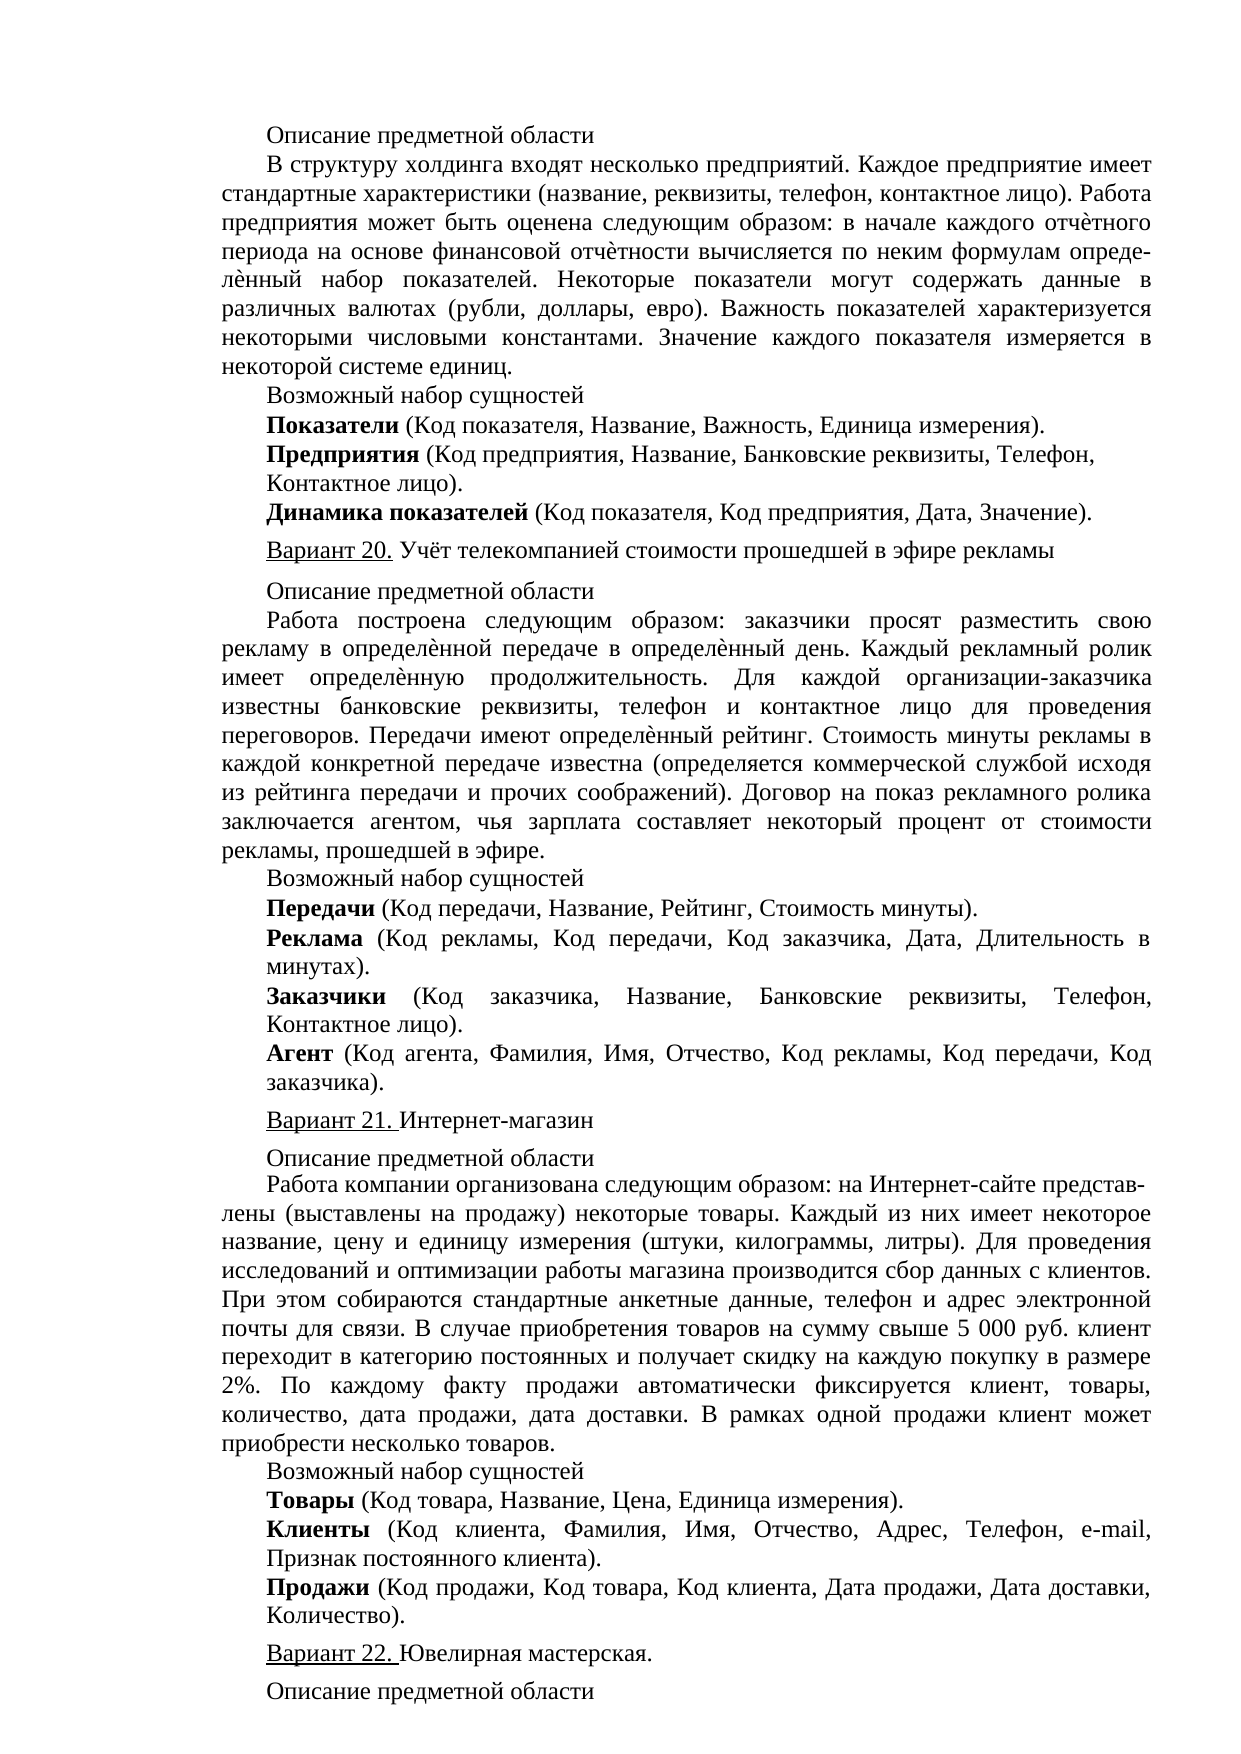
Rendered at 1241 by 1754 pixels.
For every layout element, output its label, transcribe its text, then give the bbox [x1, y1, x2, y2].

list Реклама (Код рекламы, Код передачи, Код заказчика, Дата, Длительность в минутах). [228, 923, 1151, 980]
list Агент (Код агента, Фамилия, Имя, Отчество, Код рекламы, Код передачи, Код заказчика). [228, 1038, 1152, 1095]
list Продажи (Код продажи, Код товара, Код клиента, Дата продажи, Дата доставки, Количество). [228, 1572, 1151, 1629]
list Передачи (Код передачи, Название, Рейтинг, Стоимость минуты). [228, 892, 1211, 923]
text лены (выставлены на продажу) некоторые товары. Каждый из них имеет некоторое название, цену и единицу измерения (штуки, килограммы, литры). Для проведения исследований и оптимизации работы магазина производится сбор данных с клиентов. При этом собираются стандартные анкетные данные, телефон и адрес электронной почты для связи. В случае приобретения товаров на сумму свыше 5 000 руб. клиент переходит в категорию постоянных и получает скидку на каждую покупку в размере 2%. По каждому факту продажи автоматически фиксируется клиент, товары, количество, дата продажи, дата доставки. В рамках одной продажи клиент может приобрести несколько товаров. [221, 1198, 1152, 1456]
text Возможный набор сущностей [266, 863, 1211, 892]
list Заказчики (Код заказчика, Название, Банковские реквизиты, Телефон, Контактное лицо). [228, 981, 1153, 1038]
text Возможный набор сущностей [266, 1456, 1211, 1485]
text Описание предметной области [266, 576, 1211, 605]
text Возможный набор сущностей [266, 380, 1211, 408]
text Описание предметной области [266, 108, 1136, 149]
text Работа построена следующим образом: заказчики просят разместить свою рекламу в определѐнной передаче в определѐнный день. Каждый рекламный ролик имеет определѐнную продолжительность. Для каждой организации-заказчика известны банковские реквизиты, телефон и контактное лицо для проведения переговоров. Передачи имеют определѐнный рейтинг. Стоимость минуты рекламы в каждой конкретной передаче известна (определяется коммерческой службой исходя из рейтинга передачи и прочих соображений). Договор на показ рекламного ролика заключается агентом, чья зарплата составляет некоторый процент от стоимости рекламы, прошедшей в эфире. [221, 605, 1153, 863]
text Работа компании организована следующим образом: на Интернет-сайте представ- [266, 1172, 1211, 1198]
text Вариант 20. Учёт телекомпанией стоимости прошедшей в эфире рекламы [266, 535, 1211, 563]
text Вариант 21. Интернет-магазин [266, 1105, 1211, 1133]
text В структуру холдинга входят несколько предприятий. Каждое предприятие имеет стандартные характеристики (название, реквизиты, телефон, контактное лицо). Работа предприятия может быть оценена следующим образом: в начале каждого отчѐтного периода на основе финансовой отчѐтности вычисляется по неким формулам опреде- лѐнный набор показателей. Некоторые показатели могут содержать данные в различных валютах (рубли, доллары, евро). Важность показателей характеризуется некоторыми числовыми константами. Значение каждого показателя измеряется в некоторой системе единиц. [221, 149, 1152, 379]
text Описание предметной области [266, 1143, 1211, 1172]
list Товары (Код товара, Название, Цена, Единица измерения). [228, 1485, 1211, 1514]
list Динамика показателей (Код показателя, Код предприятия, Дата, Значение). [228, 497, 1211, 525]
list Предприятия (Код предприятия, Название, Банковские реквизиты, Телефон, Контактное лицо). [228, 439, 1152, 496]
list Показатели (Код показателя, Название, Важность, Единица измерения). [228, 409, 1211, 439]
text Вариант 22. Ювелирная мастерская. [266, 1638, 1211, 1667]
text Описание предметной области [266, 1676, 1211, 1705]
list Клиенты (Код клиента, Фамилия, Имя, Отчество, Адрес, Телефон, e-mail, Признак постоянного клиента). [228, 1514, 1152, 1571]
